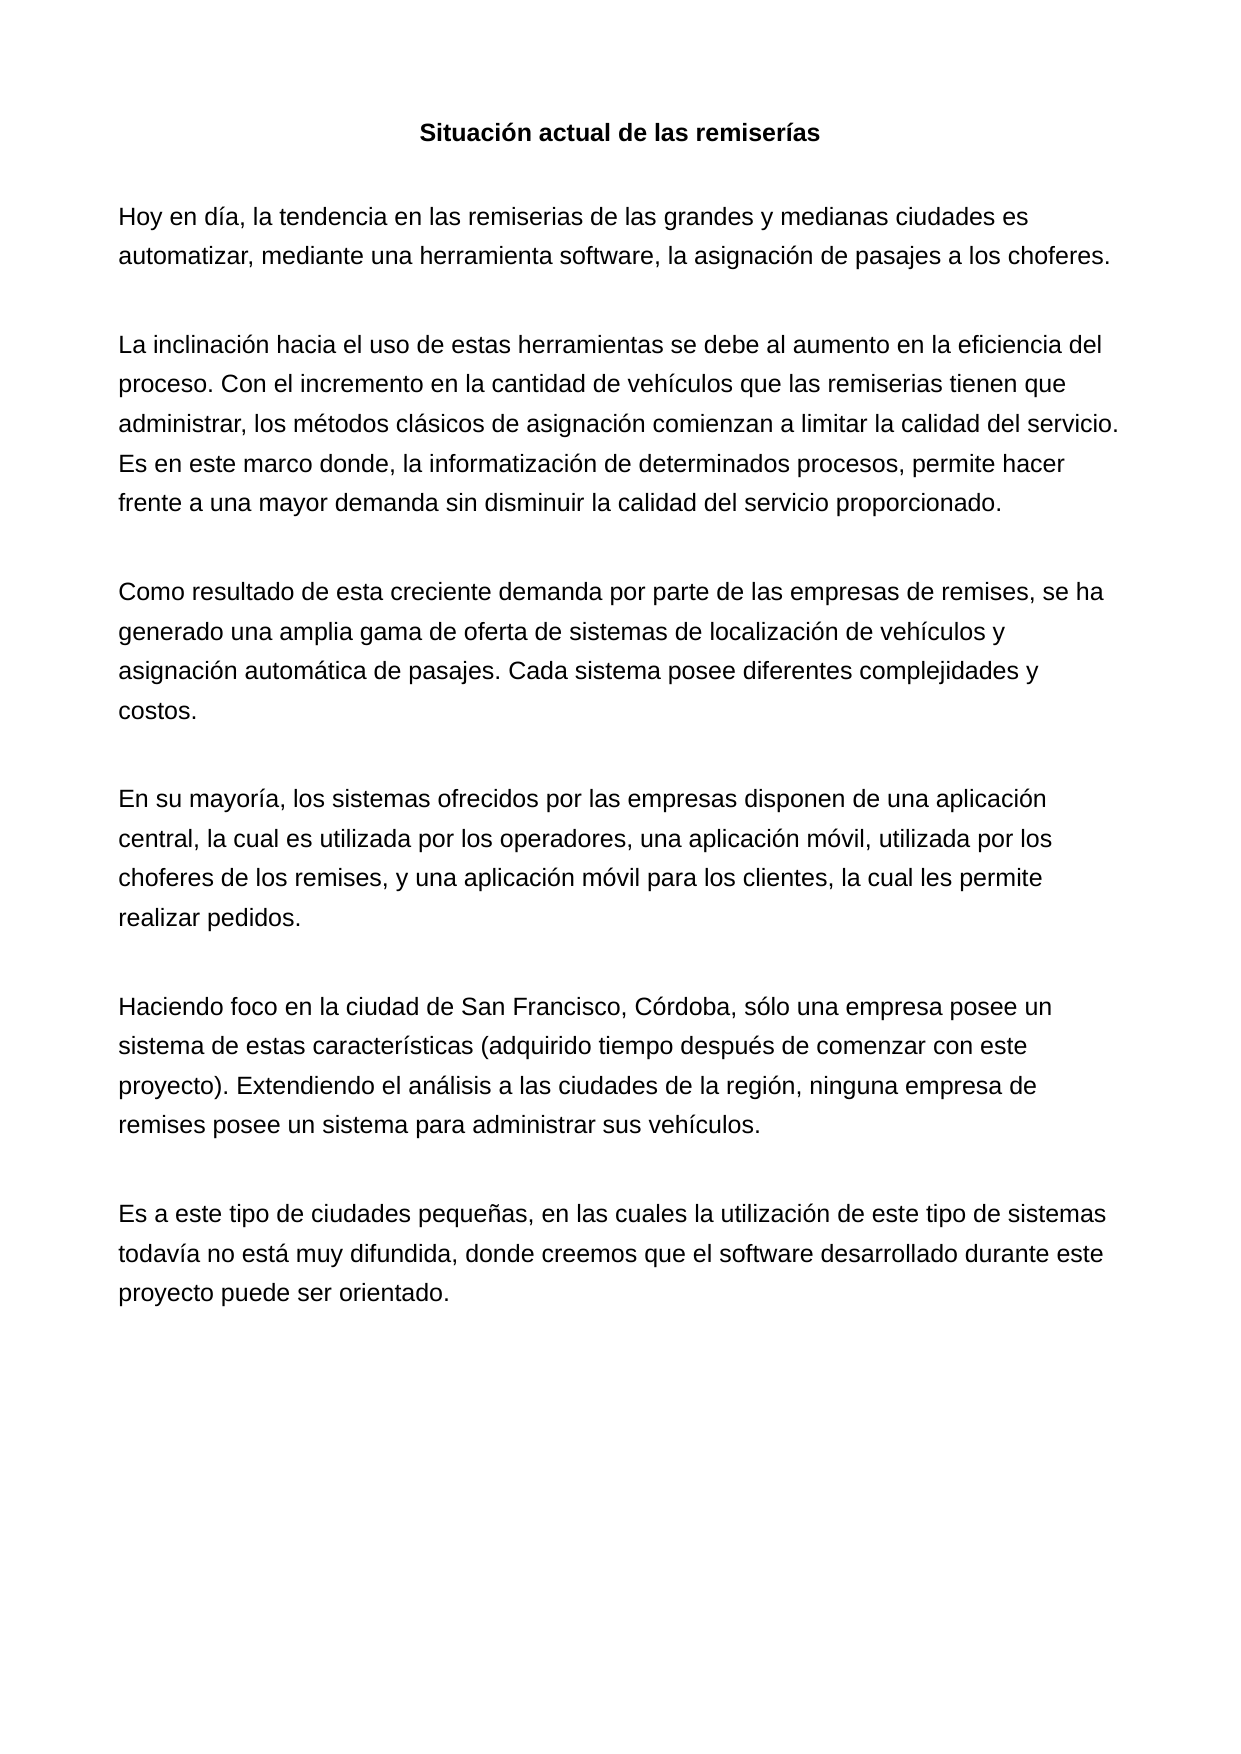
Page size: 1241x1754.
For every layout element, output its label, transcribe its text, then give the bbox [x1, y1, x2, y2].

text En su mayoría, los sistemas ofrecidos por las empresas disponen de una aplicación central, la cual es utilizada por los operadores, una aplicación móvil, utilizada por los choferes de los remises, y una aplicación móvil para los clientes, la cual les permite realizar pedidos. [118, 784, 1122, 932]
text Como resultado de esta creciente demanda por parte de las empresas de remises, se ha generado una amplia gama de oferta de sistemas de localización de vehículos y asignación automática de pasajes. Cada sistema posee diferentes complejidades y costos. [118, 577, 1122, 724]
text Es a este tipo de ciudades pequeñas, en las cuales la utilización de este tipo de sistemas todavía no está muy difundida, donde creemos que el software desarrollado durante este proyecto puede ser orientado. [118, 1199, 1122, 1307]
text Haciendo foco en la ciudad de San Francisco, Córdoba, sólo una empresa posee un sistema de estas características (adquirido tiempo después de comenzar con este proyecto). Extendiendo el análisis a las ciudades de la región, ninguna empresa de remises posee un sistema para administrar sus vehículos. [118, 992, 1122, 1139]
text Situación actual de las remiserías [118, 118, 1122, 147]
text Hoy en día, la tendencia en las remiserias de las grandes y medianas ciudades es automatizar, mediante una herramienta software, la asignación de pasajes a los choferes. [118, 202, 1122, 270]
text La inclinación hacia el uso de estas herramientas se debe al aumento en la eficiencia del proceso. Con el incremento en la cantidad de vehículos que las remiserias tienen que administrar, los métodos clásicos de asignación comienzan a limitar la calidad del servicio. Es en este marco donde, la informatización de determinados procesos, permite hacer frente a una mayor demanda sin disminuir la calidad del servicio proporcionado. [118, 330, 1122, 517]
